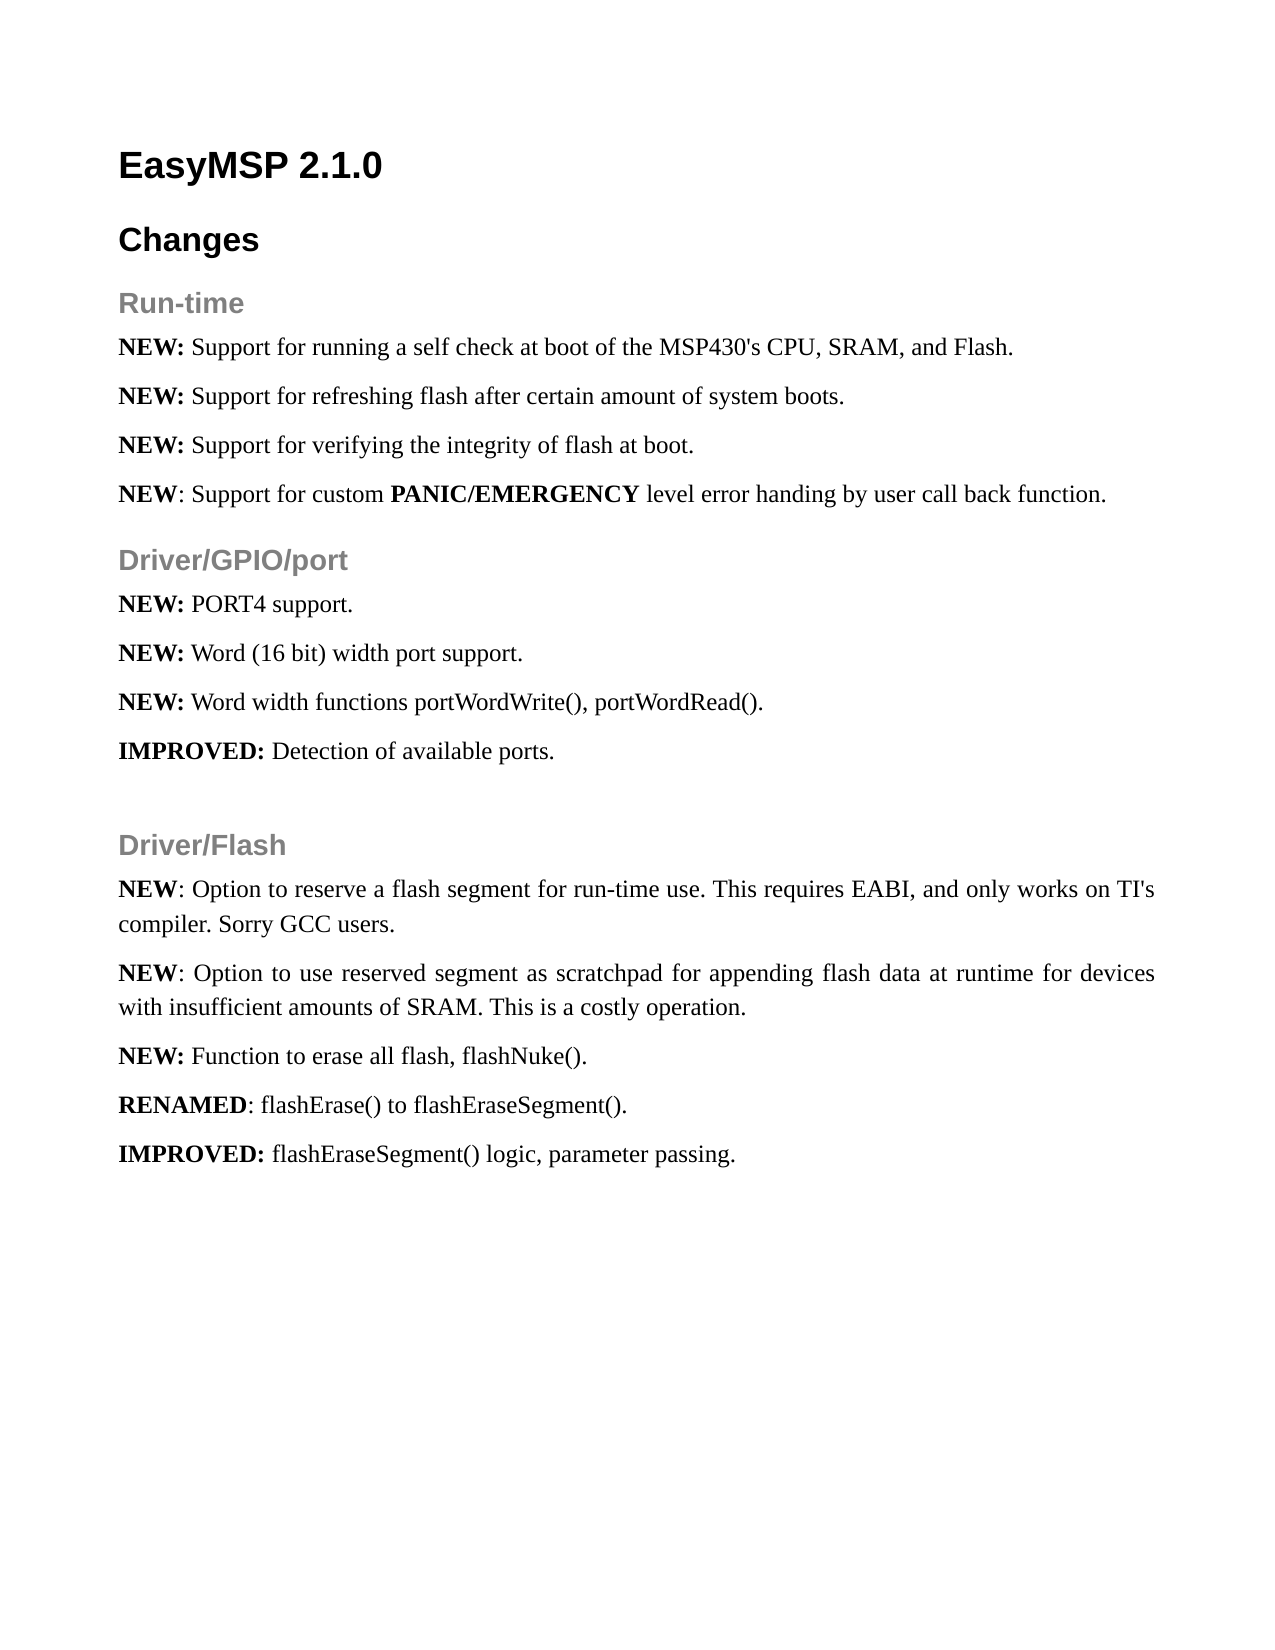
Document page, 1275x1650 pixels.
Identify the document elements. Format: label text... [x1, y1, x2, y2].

text IMPROVED: flashEraseSegment() logic, parameter passing. [118, 1139, 1157, 1168]
text NEW: Option to use reserved segment as scratchpad for appending flash data at runtime for devices with insufficient amounts of SRAM. This is a costly operation. [118, 958, 1157, 1021]
subtitle Changes [118, 220, 1157, 259]
text NEW: Support for refreshing flash after certain amount of system boots. [118, 381, 1157, 410]
text RENAMED: flashErase() to flashEraseSegment(). [118, 1091, 1157, 1119]
subtitle Run-time [118, 286, 1157, 319]
text NEW: Word (16 bit) width port support. [118, 638, 1157, 667]
subtitle Driver/GPIO/port [118, 543, 1157, 576]
text NEW: Support for running a self check at boot of the MSP430's CPU, SRAM, and Flash. [118, 332, 1157, 361]
text NEW: PORT4 support. [118, 589, 1157, 617]
subtitle Driver/Flash [118, 828, 1157, 862]
subtitle EasyMSP 2.1.0 [118, 143, 1157, 187]
text NEW: Word width functions portWordWrite(), portWordRead(). [118, 687, 1157, 716]
text NEW: Function to erase all flash, flashNuke(). [118, 1041, 1157, 1070]
text NEW: Support for verifying the integrity of flash at boot. [118, 430, 1157, 459]
text NEW: Option to reserve a flash segment for run-time use. This requires EABI, and only works on TI's compiler. Sorry GCC users. [118, 874, 1157, 938]
text IMPROVED: Detection of available ports. [118, 736, 1157, 765]
text NEW: Support for custom PANIC/EMERGENCY level error handing by user call back function. [118, 479, 1157, 508]
